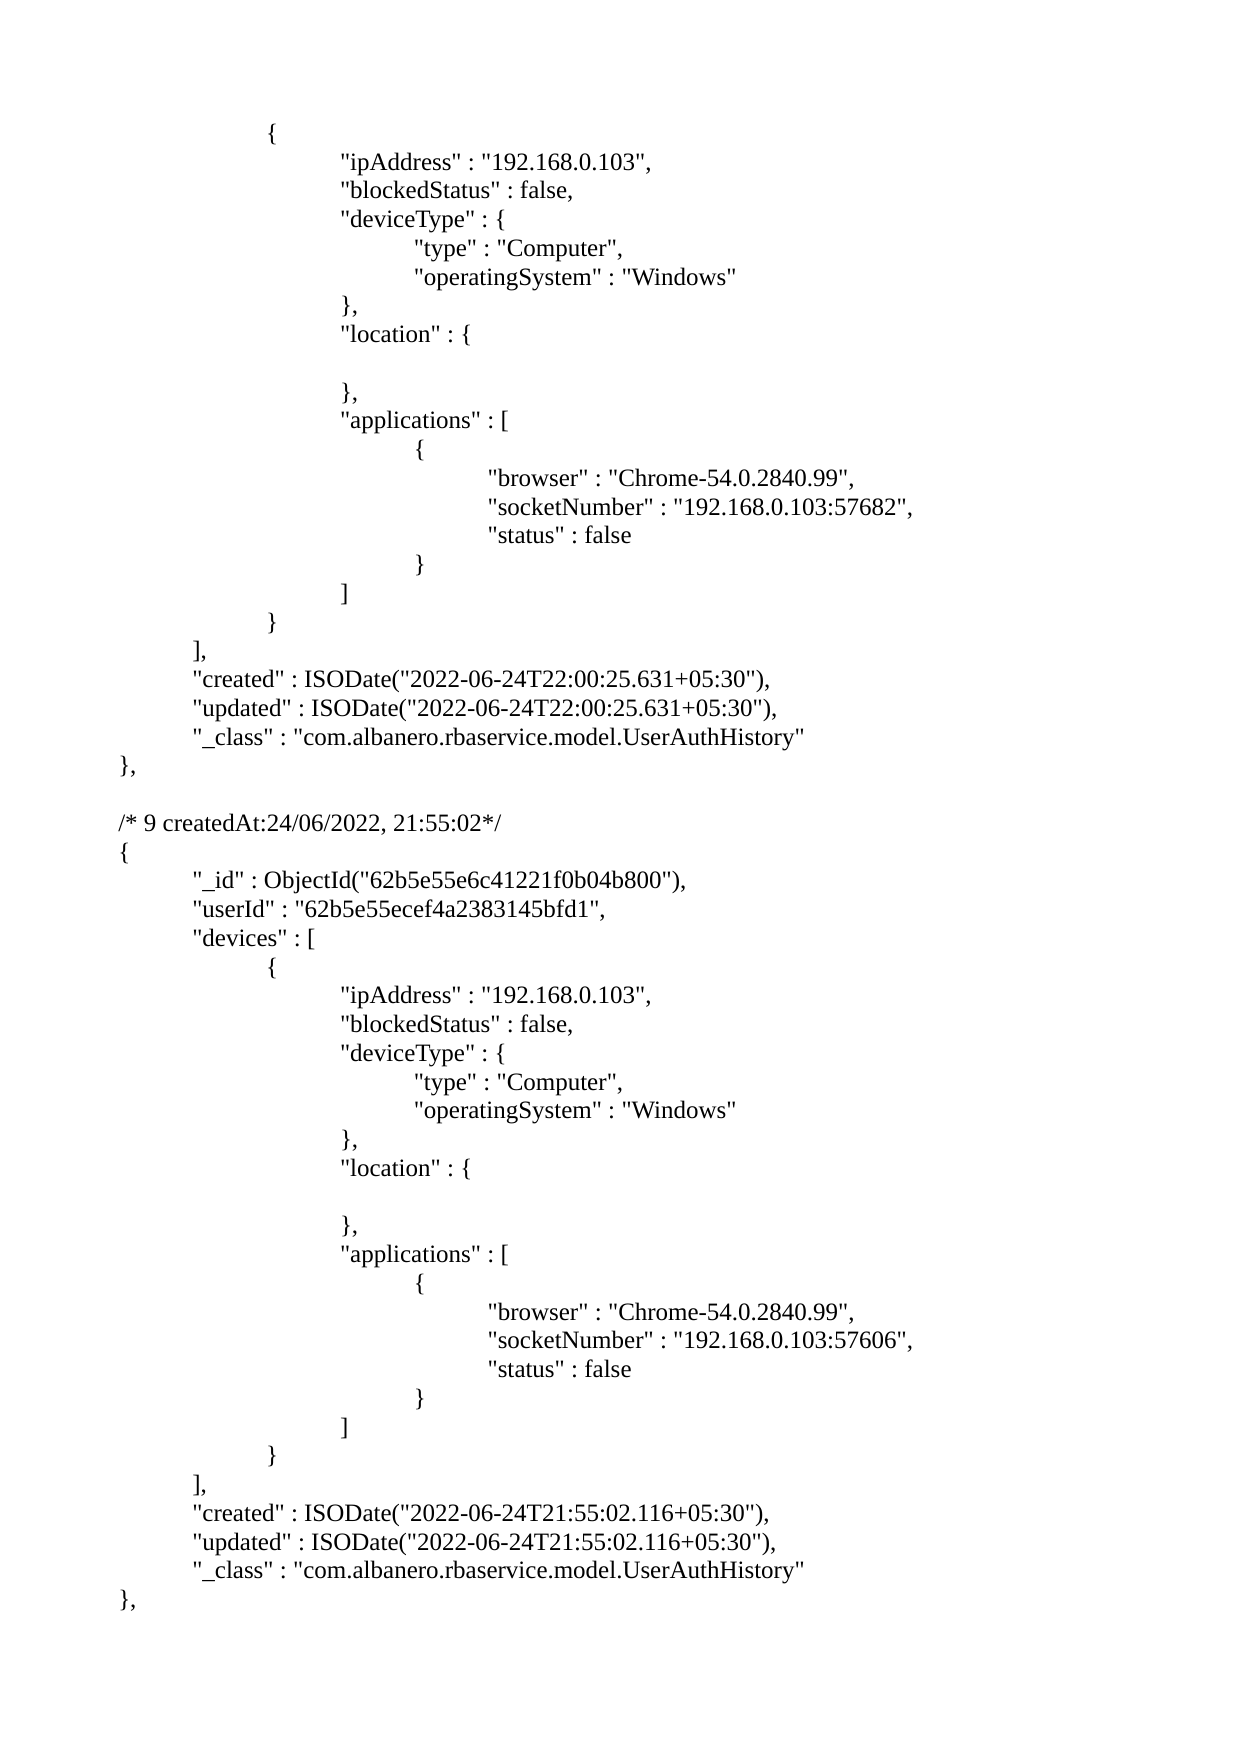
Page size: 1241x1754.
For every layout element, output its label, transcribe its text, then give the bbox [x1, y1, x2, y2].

text { [118, 952, 1122, 981]
text } [118, 607, 1122, 636]
text "updated" : ISODate("2022-06-24T21:55:02.116+05:30"), [118, 1527, 1122, 1556]
text "deviceType" : { [118, 204, 1122, 233]
text "updated" : ISODate("2022-06-24T22:00:25.631+05:30"), [118, 693, 1122, 722]
text ], [118, 1469, 1122, 1498]
text { [118, 1268, 1122, 1297]
text ], [118, 636, 1122, 664]
text "operatingSystem" : "Windows" [118, 1096, 1122, 1124]
text "status" : false [118, 521, 1122, 549]
text "browser" : "Chrome-54.0.2840.99", [118, 1297, 1122, 1326]
text "type" : "Computer", [118, 1067, 1122, 1096]
text }, [118, 751, 1122, 779]
text "applications" : [ [118, 1239, 1122, 1268]
text }, [118, 377, 1122, 406]
text "_class" : "com.albanero.rbaservice.model.UserAuthHistory" [118, 722, 1122, 751]
text }, [118, 291, 1122, 319]
text "socketNumber" : "192.168.0.103:57606", [118, 1326, 1122, 1354]
text "applications" : [ [118, 406, 1122, 434]
text "operatingSystem" : "Windows" [118, 262, 1122, 291]
text } [118, 1383, 1122, 1412]
text }, [118, 1584, 1122, 1613]
text { [118, 434, 1122, 463]
text }, [118, 1124, 1122, 1153]
text "location" : { [118, 319, 1122, 348]
text "_class" : "com.albanero.rbaservice.model.UserAuthHistory" [118, 1556, 1122, 1584]
text "created" : ISODate("2022-06-24T22:00:25.631+05:30"), [118, 664, 1122, 693]
text "location" : { [118, 1153, 1122, 1182]
text "socketNumber" : "192.168.0.103:57682", [118, 492, 1122, 521]
text { [118, 837, 1122, 866]
text "blockedStatus" : false, [118, 176, 1122, 204]
text "deviceType" : { [118, 1038, 1122, 1067]
text "ipAddress" : "192.168.0.103", [118, 981, 1122, 1009]
text "userId" : "62b5e55ecef4a2383145bfd1", [118, 894, 1122, 923]
text "browser" : "Chrome-54.0.2840.99", [118, 463, 1122, 492]
text } [118, 549, 1122, 578]
text }, [118, 1211, 1122, 1239]
text ] [118, 1412, 1122, 1441]
text "blockedStatus" : false, [118, 1009, 1122, 1038]
text "_id" : ObjectId("62b5e55e6c41221f0b04b800"), [118, 866, 1122, 894]
text ] [118, 578, 1122, 607]
text } [118, 1441, 1122, 1469]
text "devices" : [ [118, 923, 1122, 952]
text "created" : ISODate("2022-06-24T21:55:02.116+05:30"), [118, 1498, 1122, 1527]
text "ipAddress" : "192.168.0.103", [118, 147, 1122, 176]
text "type" : "Computer", [118, 233, 1122, 262]
text { [118, 118, 1122, 147]
text /* 9 createdAt:24/06/2022, 21:55:02*/ [118, 808, 1122, 837]
text "status" : false [118, 1354, 1122, 1383]
